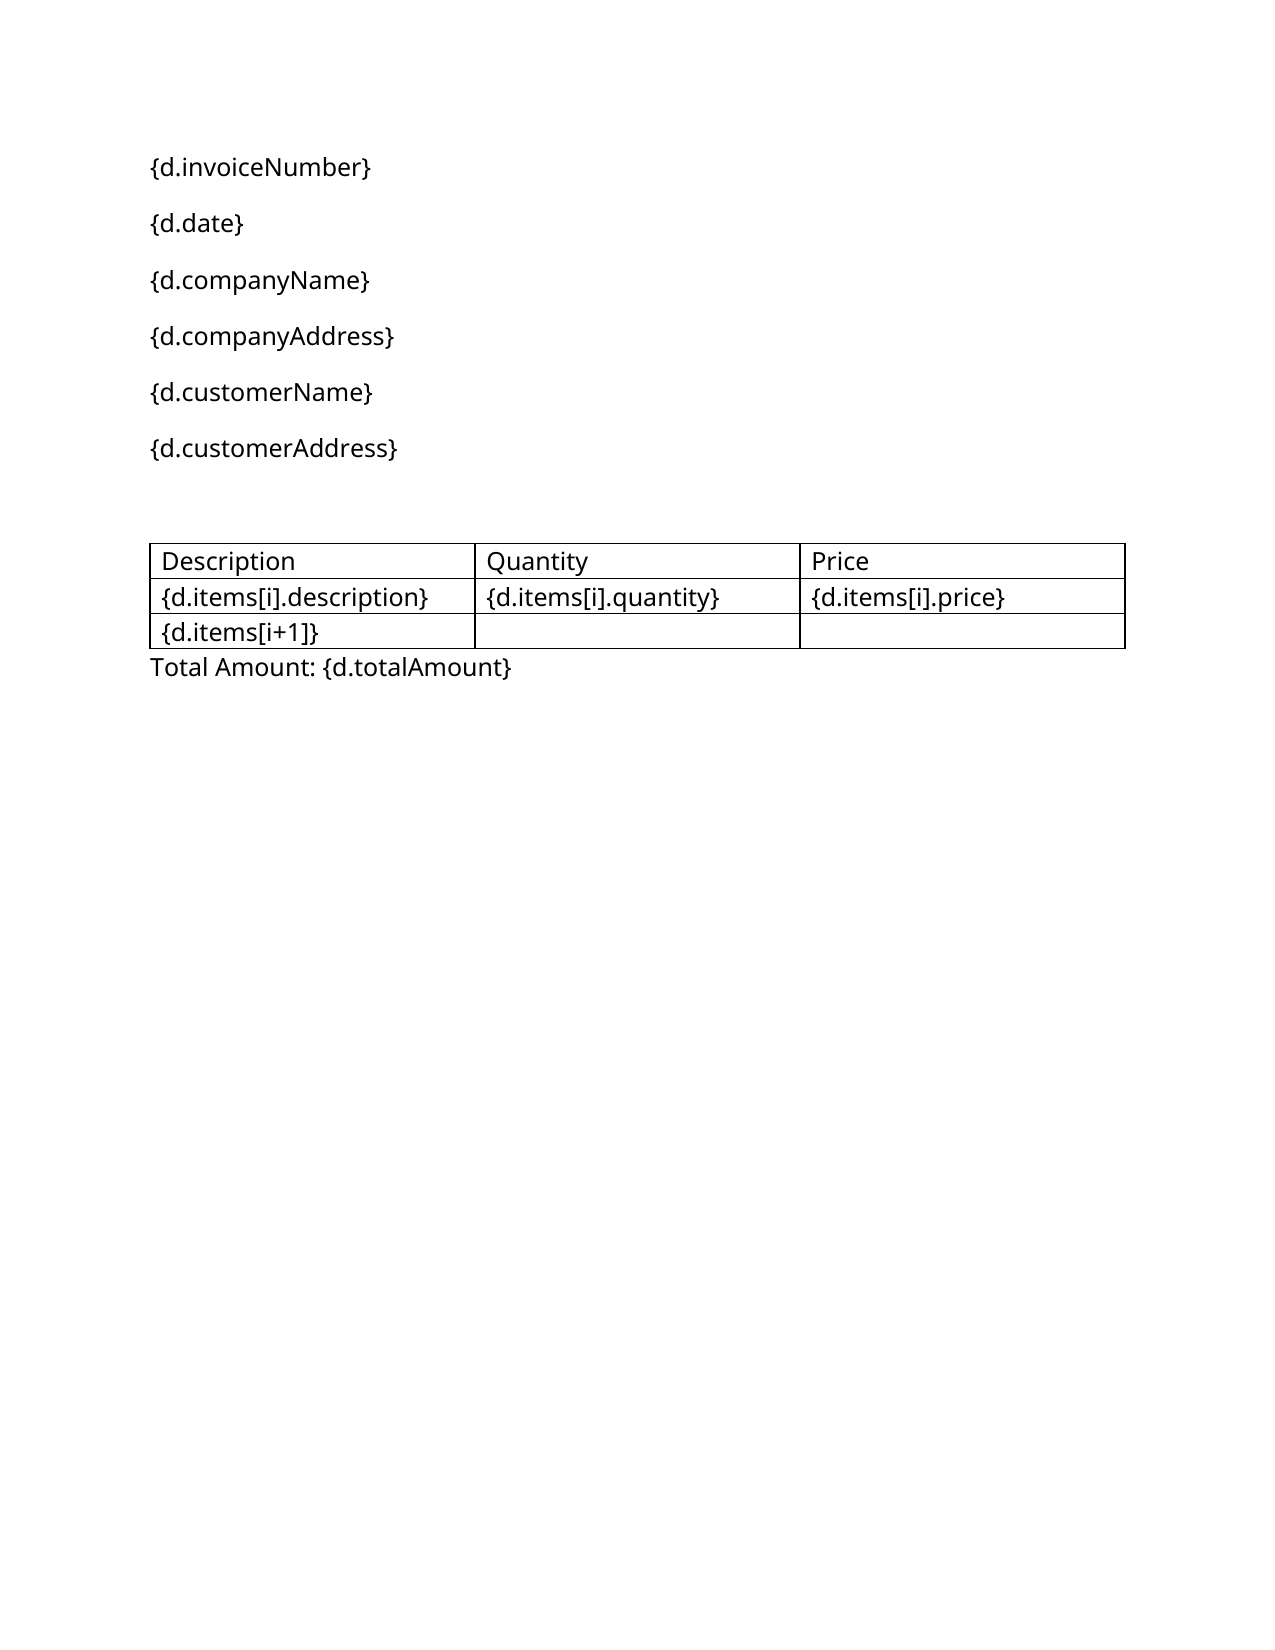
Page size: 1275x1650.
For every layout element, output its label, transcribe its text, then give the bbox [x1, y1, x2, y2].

table_cell {d.items[i].description} [151, 579, 474, 613]
text {d.companyName} [150, 262, 1125, 296]
table_cell {d.items[i].quantity} [476, 579, 799, 613]
text {d.date} [150, 206, 1125, 240]
table_cell [801, 614, 1124, 648]
table_header Quantity [476, 544, 799, 578]
text {d.customerAddress} [150, 431, 1125, 465]
text {d.customerName} [150, 374, 1125, 409]
table_cell {d.items[i+1]} [151, 614, 474, 648]
table_header Description [151, 544, 474, 578]
table_cell {d.items[i].price} [801, 579, 1124, 613]
text Total Amount: {d.totalAmount} [150, 649, 1125, 683]
table_header Price [801, 544, 1124, 578]
text {d.invoiceNumber} [150, 150, 1125, 184]
text {d.companyAddress} [150, 318, 1125, 352]
table_cell [476, 614, 799, 648]
